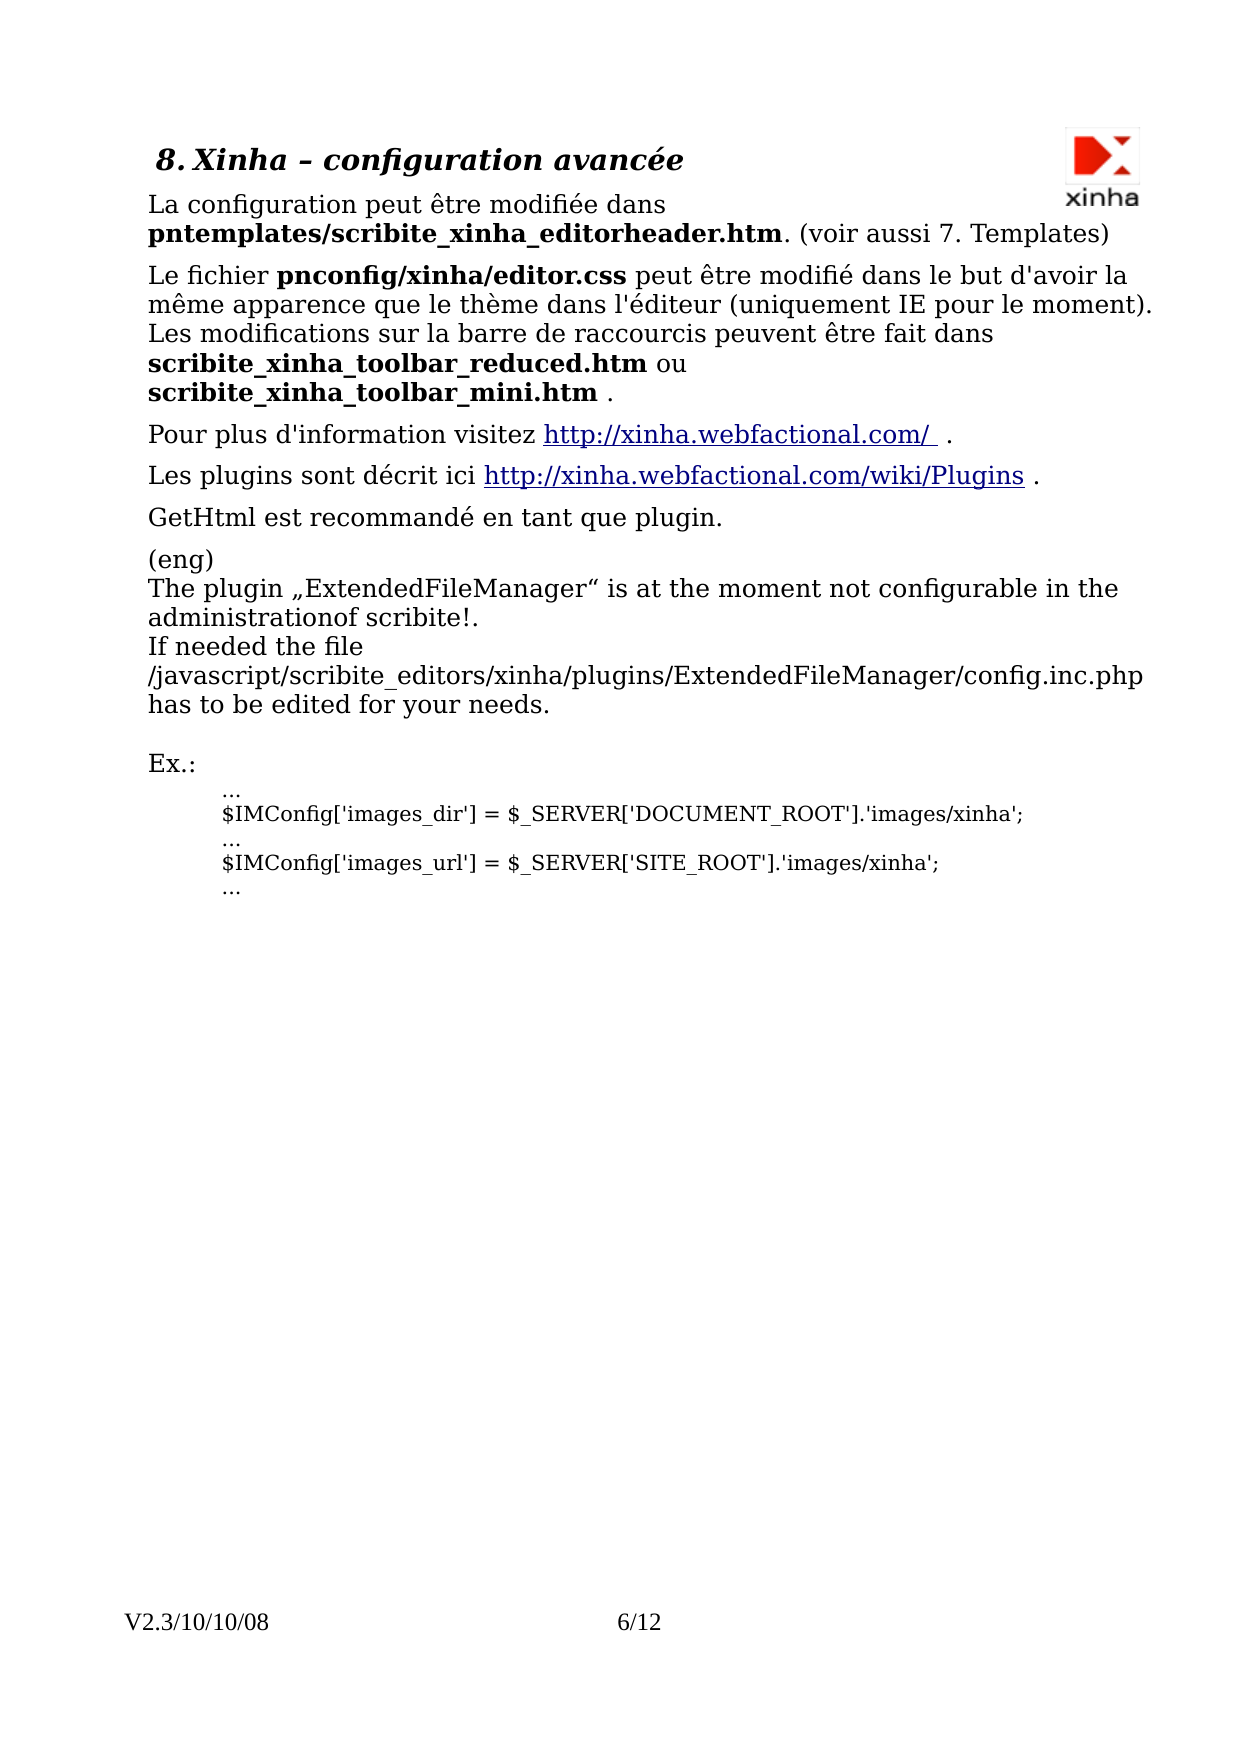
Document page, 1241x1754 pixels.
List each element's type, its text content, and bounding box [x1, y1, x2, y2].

subtitle [1141, 143, 1160, 177]
text Les plugins sont décrit ici http://xinha.webfactional.com/wiki/Plugins . [148, 462, 1160, 491]
text La configuration peut être modifiée dans pntemplates/scribite_xinha_editorheader.htm. (voir aussi 7. Templates) [148, 190, 1160, 248]
text Le fichier pnconfig/xinha/editor.css peut être modifié dans le but d'avoir la même apparence que le thème dans l'éditeur (uniquement IE pour le moment). Les modifications sur la barre de raccourcis peuvent être fait dans scribite_xinha_toolbar_reduced.htm ou scribite_xinha_toolbar_mini.htm . [148, 261, 1160, 407]
subtitle Xinha – configuration avancée [156, 143, 1065, 177]
text (eng) The plugin „ExtendedFileManager“ is at the moment not configurable in the administrationof scribite!. If needed the file /javascript/scribite_editors/xinha/plugins/ExtendedFileManager/config.inc.php has to be edited for your needs. Ex.: ... $IMConfig['images_dir'] = $_SERVER['DOCUMENT_ROOT'].'images/xinha'; ... $IMConfig['images_url'] = $_SERVER['SITE_ROOT'].'images/xinha'; ... [148, 545, 1160, 899]
picture [1065, 127, 1141, 206]
text Pour plus d'information visitez http://xinha.webfactional.com/ . [148, 420, 1160, 449]
text GetHtml est recommandé en tant que plugin. [148, 503, 1160, 532]
